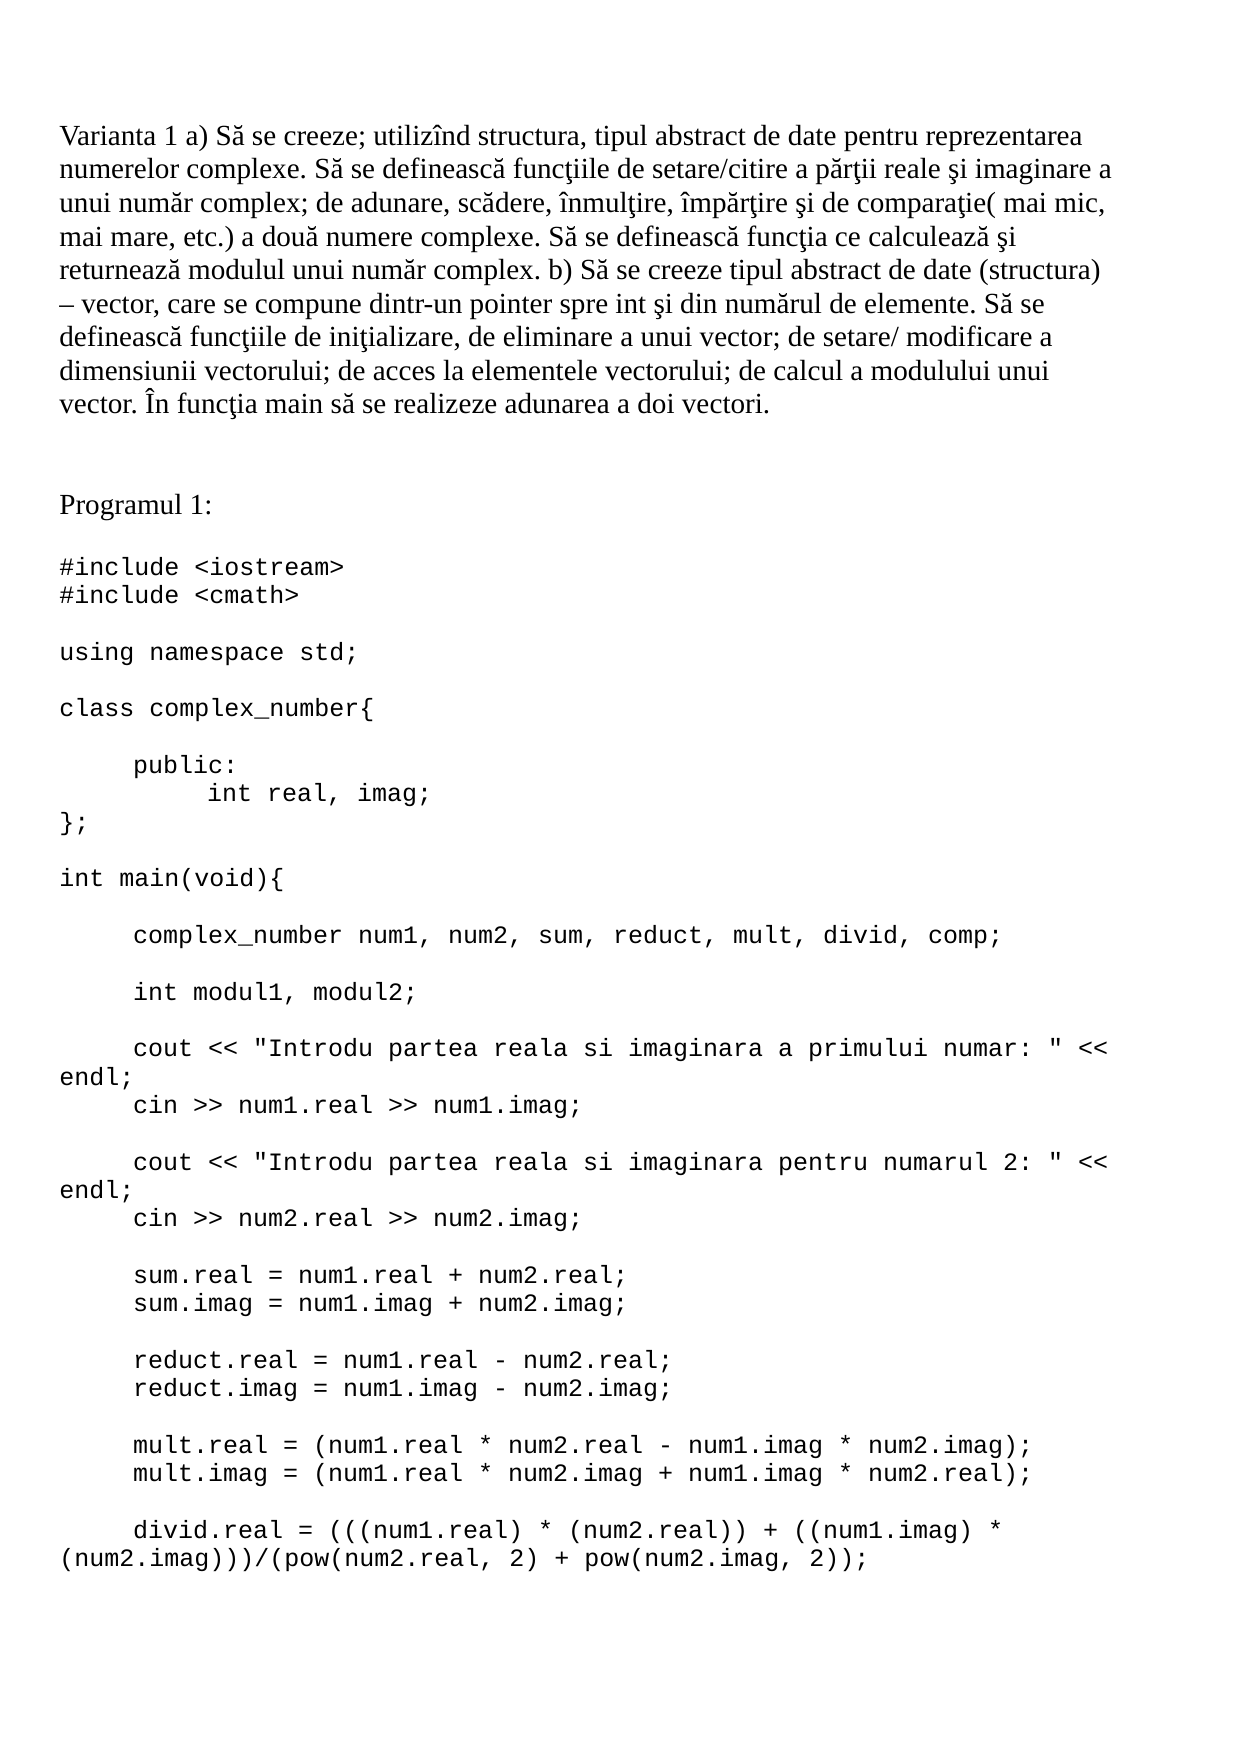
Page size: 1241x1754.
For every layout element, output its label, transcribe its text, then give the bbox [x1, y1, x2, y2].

text sum.imag = num1.imag + num2.imag; [59, 1291, 1122, 1319]
text using namespace std; [59, 639, 1122, 667]
text Varianta 1 а) Să se creeze; utilizînd structura, tipul abstract de date pentru reprezentarea numerelor complexe. Să se definească funcţiile de setare/citire a părţii reale şi imaginare a unui număr complex; de adunare, scădere, înmulţire, împărţire şi de comparaţie( mai mic, mai mare, etc.) a două numere complexe. Să se definească funcţia ce calculează şi returnează modulul unui număr complex. b) Să se creeze tipul abstract de date (structura) – vector, care se compune dintr-un pointer spre int şi din numărul de elemente. Să se definească funcţiile de iniţializare, de eliminare a unui vector; de setare/ modificare a dimensiunii vectorului; de acces la elementele vectorului; de calcul a modulului unui vector. În funcţia main să se realizeze adunarea a doi vectori. [59, 118, 1122, 420]
text int modul1, modul2; [59, 979, 1122, 1007]
text Programul 1: [59, 487, 1122, 521]
text int main(void){ [59, 866, 1122, 894]
text mult.real = (num1.real * num2.real - num1.imag * num2.imag); [59, 1432, 1122, 1461]
text divid.real = (((num1.real) * (num2.real)) + ((num1.imag) * (num2.imag)))/(pow(num2.real, 2) + pow(num2.imag, 2)); [59, 1517, 1122, 1574]
text int real, imag; [59, 781, 1122, 809]
text cout << "Introdu partea reala si imaginara pentru numarul 2: " << endl; [59, 1149, 1122, 1206]
text mult.imag = (num1.real * num2.imag + num1.imag * num2.real); [59, 1461, 1122, 1489]
text public: [59, 752, 1122, 781]
text cout << "Introdu partea reala si imaginara a primului numar: " << endl; [59, 1036, 1122, 1092]
text reduct.imag = num1.imag - num2.imag; [59, 1376, 1122, 1404]
text sum.real = num1.real + num2.real; [59, 1262, 1122, 1291]
text #include <cmath> [59, 582, 1122, 611]
text complex_number num1, num2, sum, reduct, mult, divid, comp; [59, 922, 1122, 951]
text cin >> num1.real >> num1.imag; [59, 1092, 1122, 1121]
text cin >> num2.real >> num2.imag; [59, 1206, 1122, 1234]
text }; [59, 809, 1122, 837]
text class complex_number{ [59, 696, 1122, 724]
text reduct.real = num1.real - num2.real; [59, 1347, 1122, 1376]
text #include <iostream> [59, 554, 1122, 582]
